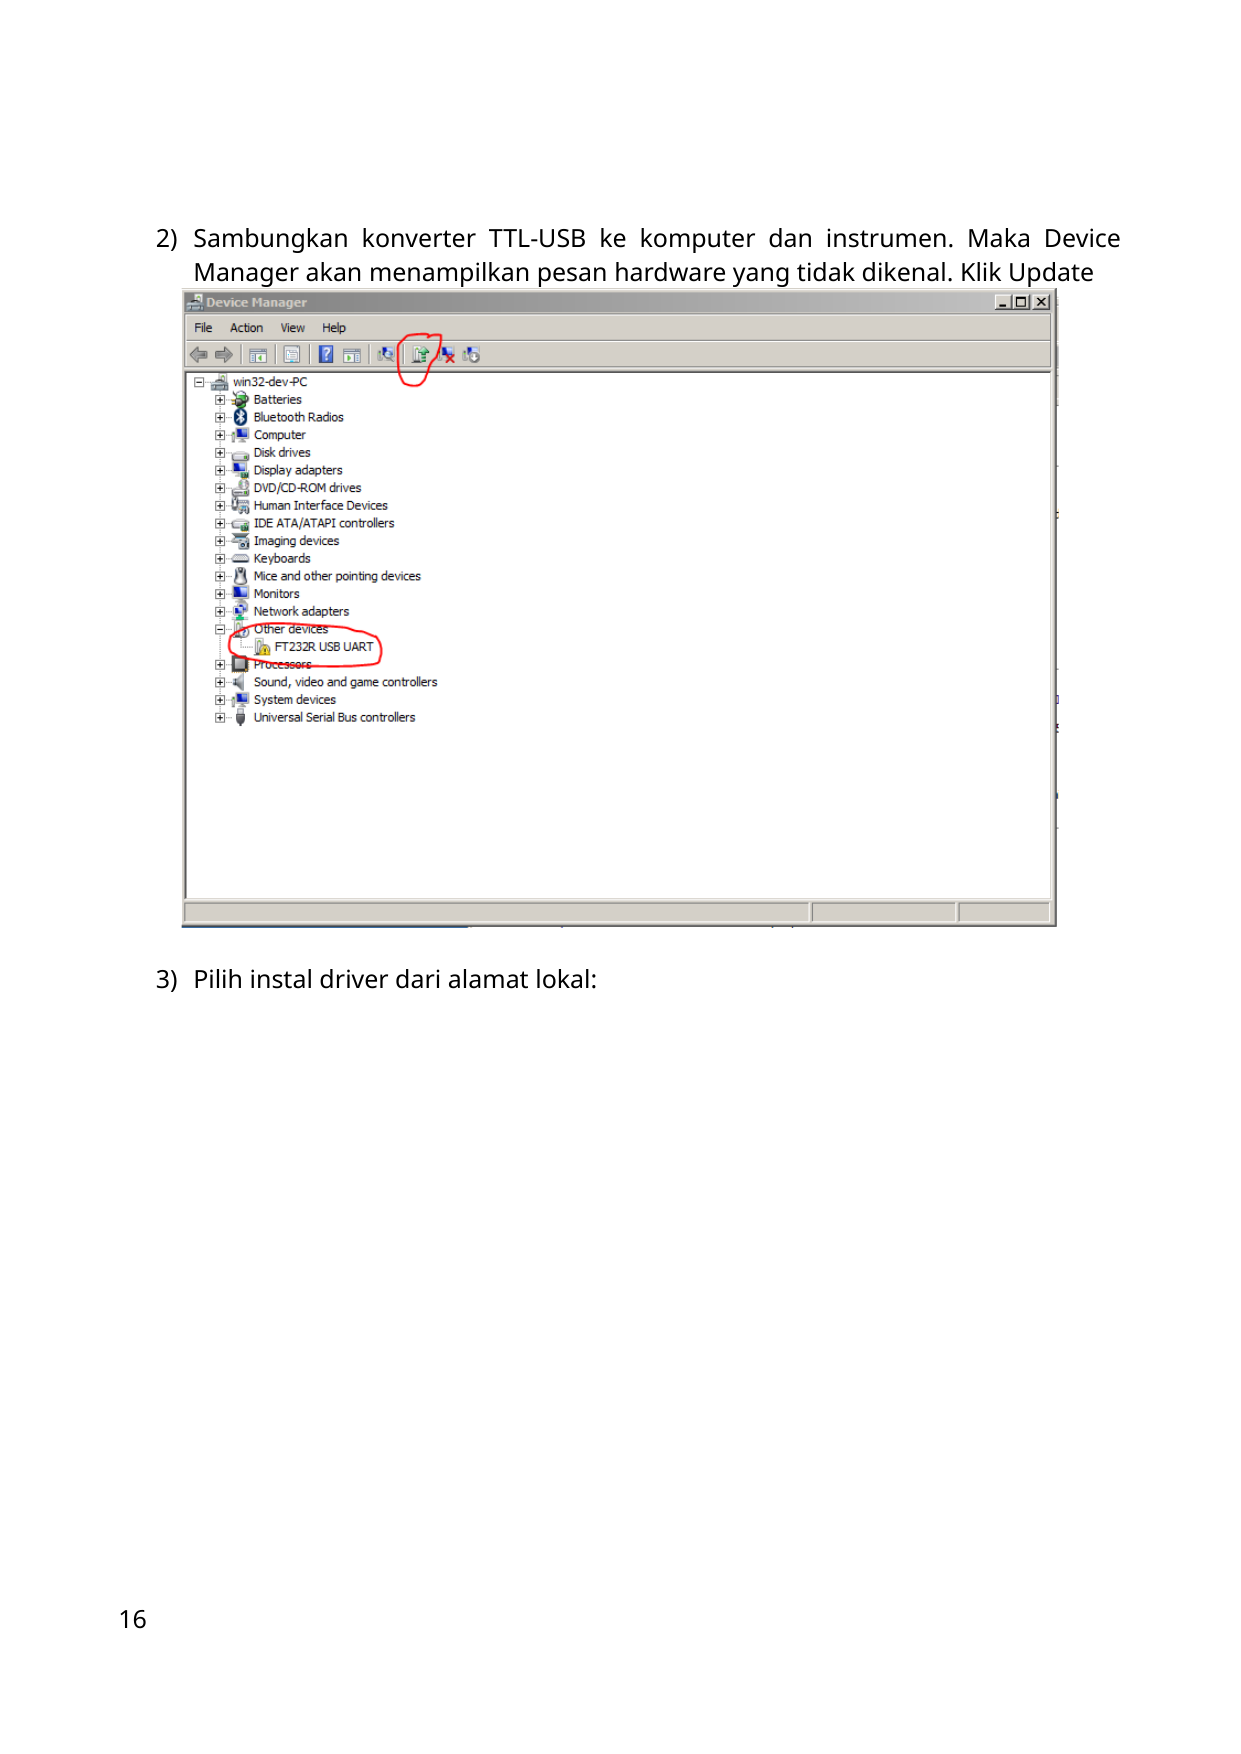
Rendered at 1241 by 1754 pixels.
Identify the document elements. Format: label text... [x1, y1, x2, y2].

list Sambungkan konverter TTL-USB ke komputer dan instrumen. Maka Device Manager akan menampilkan pesan hardware yang tidak dikenal. Klik Update [156, 220, 1122, 288]
picture [181, 288, 1059, 928]
list Pilih instal driver dari alamat lokal: [156, 961, 1122, 995]
